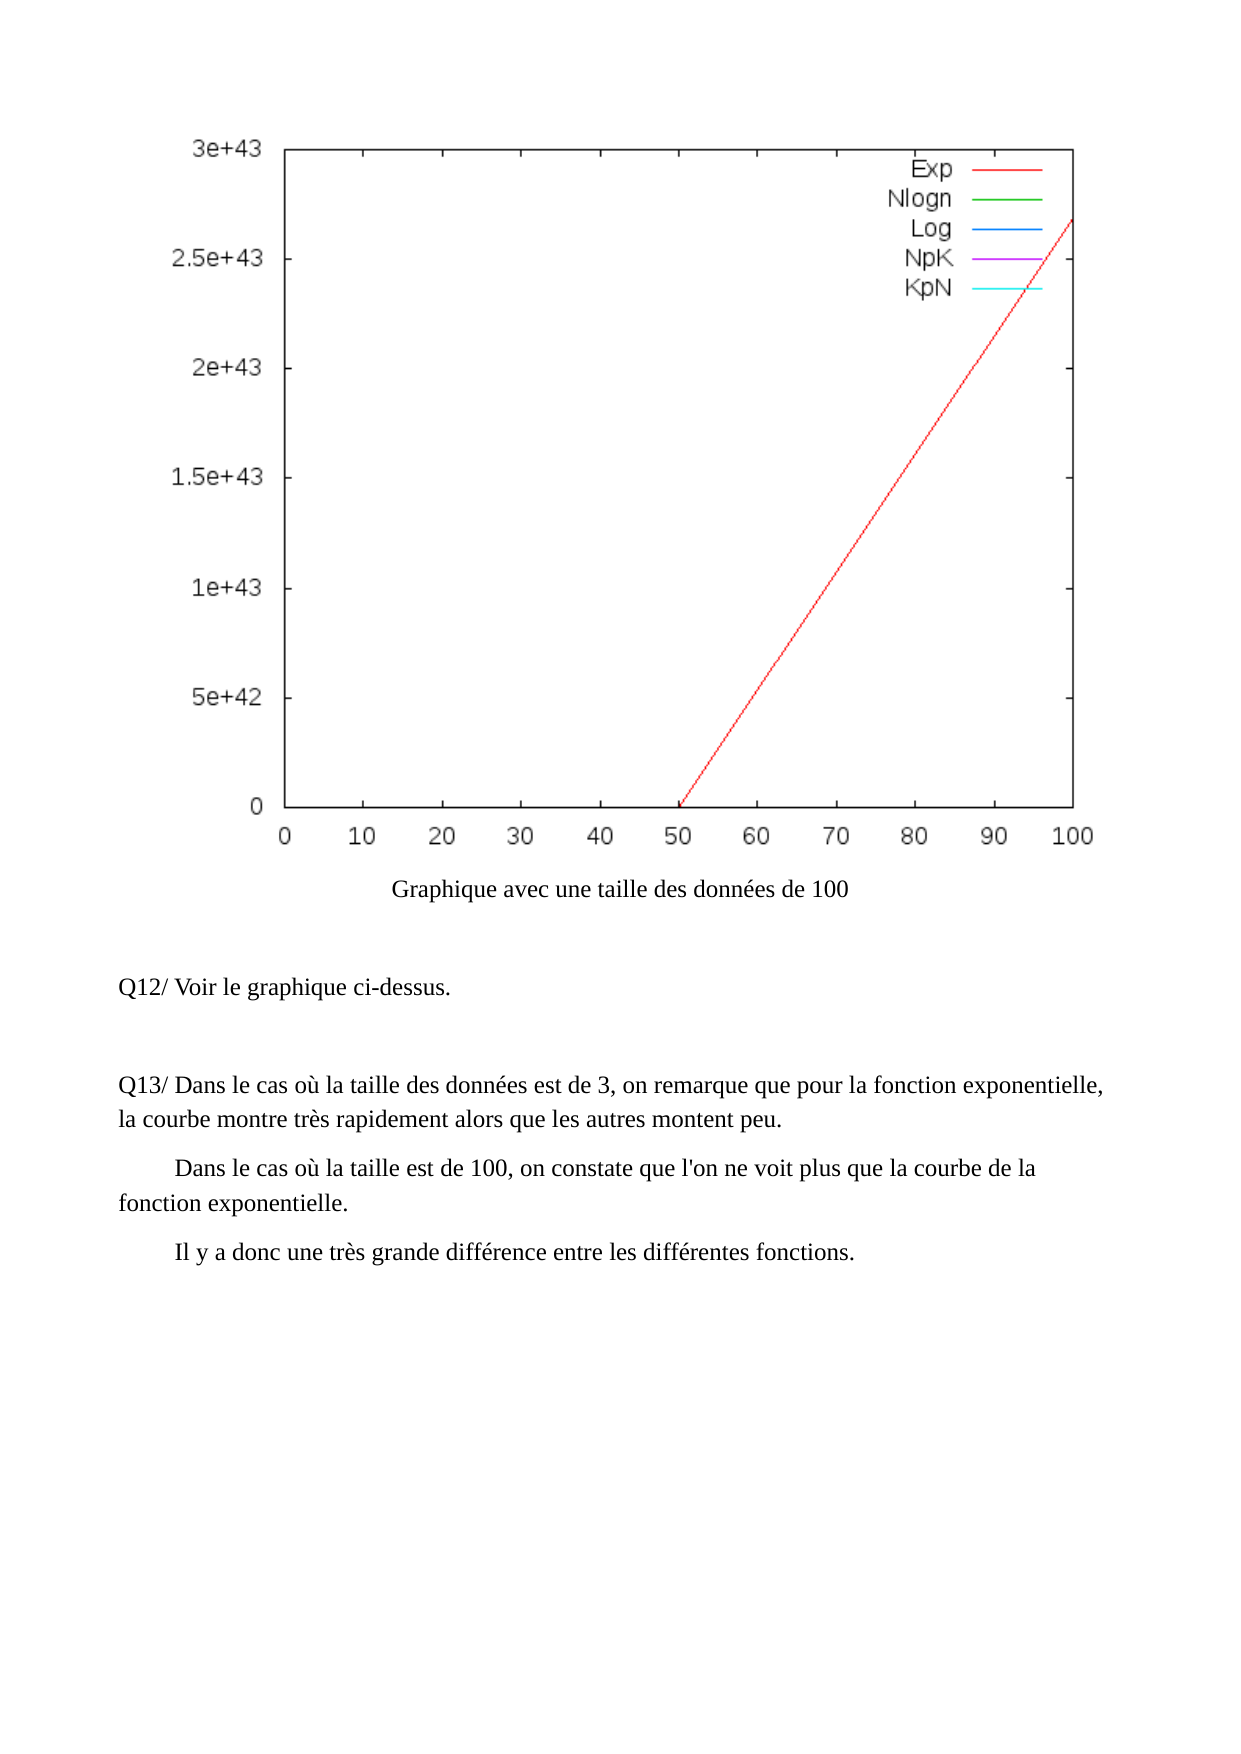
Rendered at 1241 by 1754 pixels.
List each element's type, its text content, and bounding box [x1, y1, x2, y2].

text Q13/ Dans le cas où la taille des données est de 3, on remarque que pour la fonction exponentielle, la courbe montre très rapidement alors que les autres montent peu. [118, 1070, 1122, 1133]
picture [120, 118, 1121, 868]
text Dans le cas où la taille est de 100, on constate que l'on ne voit plus que la courbe de la fonction exponentielle. [118, 1153, 1122, 1217]
text Il y a donc une très grande différence entre les différentes fonctions. [118, 1237, 1122, 1266]
text Q12/ Voir le graphique ci-dessus. [118, 972, 1122, 1001]
text Graphique avec une taille des données de 100 [118, 118, 1122, 902]
